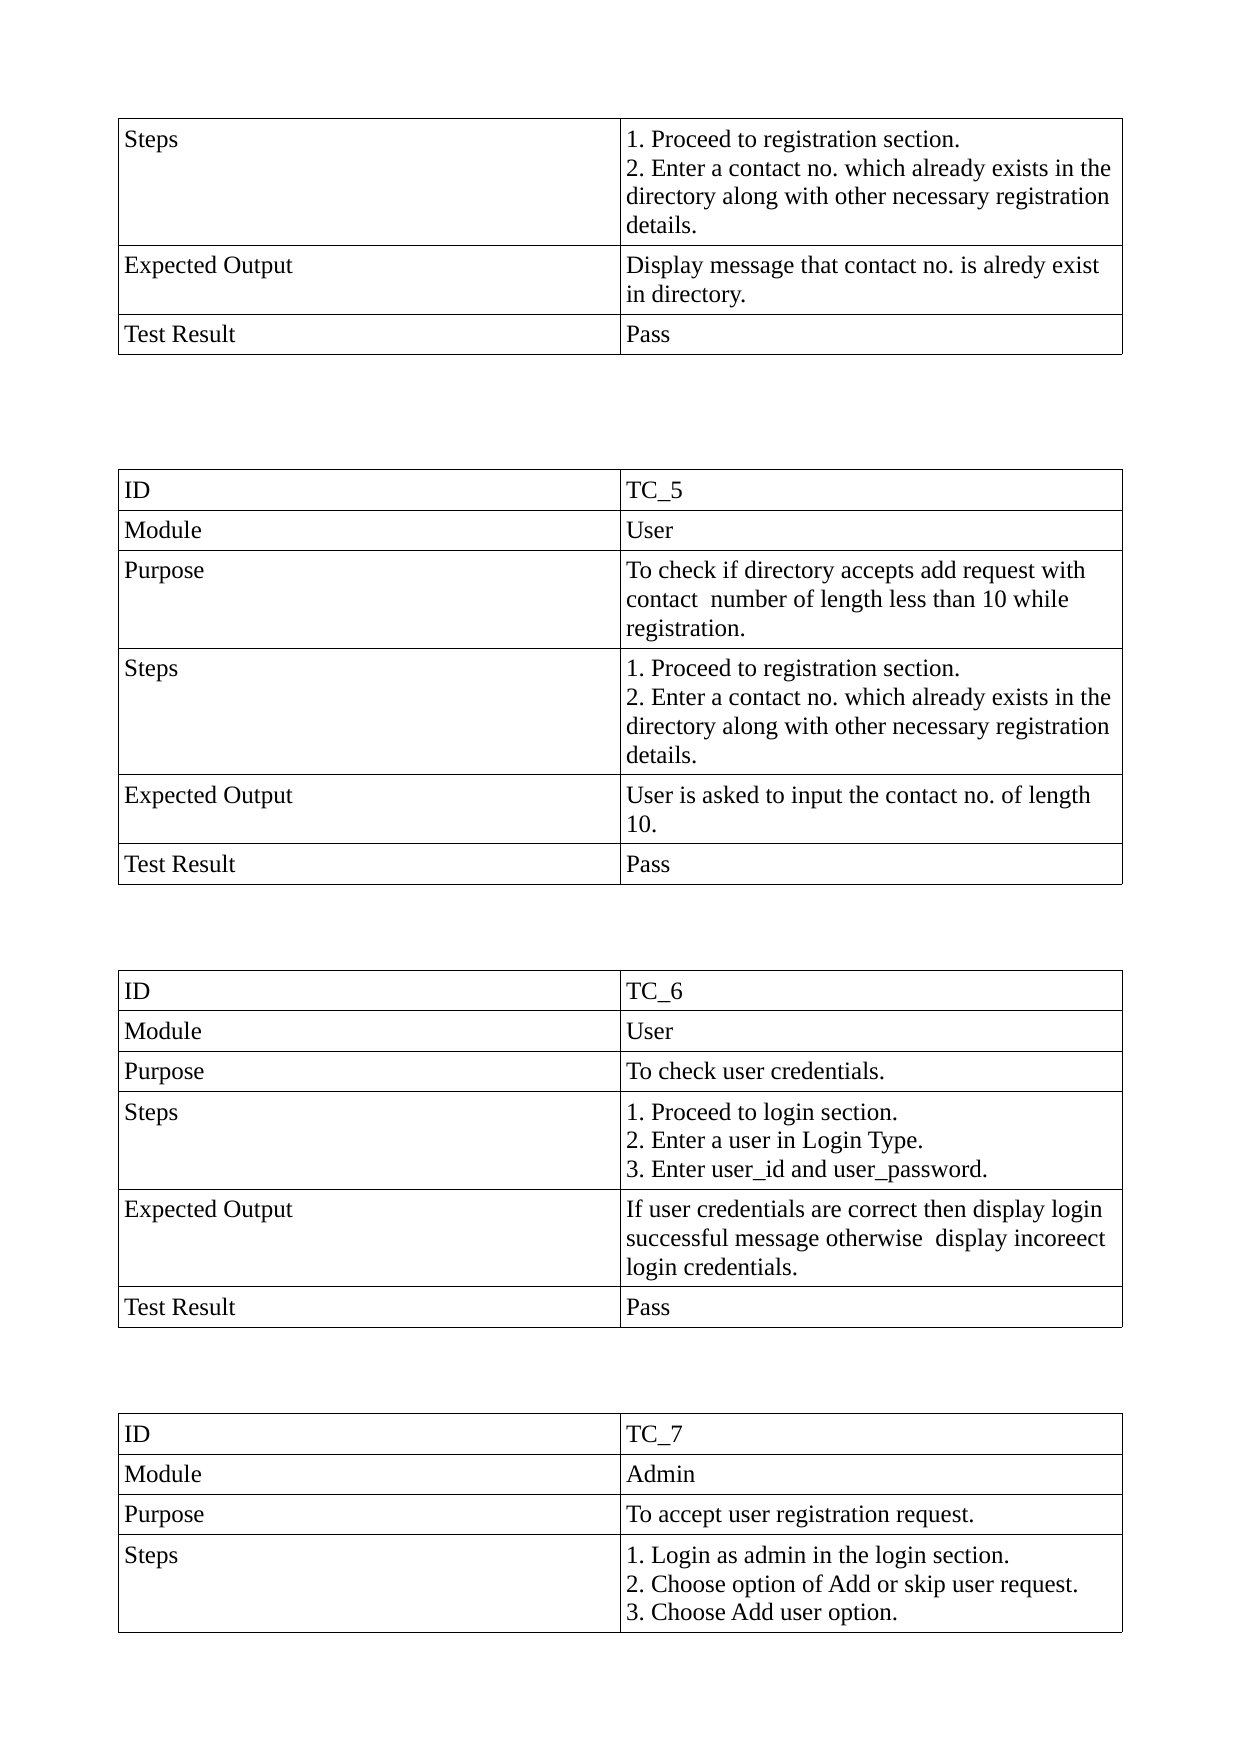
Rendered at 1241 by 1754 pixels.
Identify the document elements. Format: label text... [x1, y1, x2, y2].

table_cell 1. Proceed to registration section. 2. Enter a contact no. which already exists in the directory along with other necessary registration details. [621, 649, 1122, 774]
table_header TC_6 [621, 971, 1122, 1010]
table_cell Pass [621, 844, 1122, 883]
table_cell 1. Login as admin in the login section. 2. Choose option of Add or skip user request. 3. Choose Add user option. [621, 1535, 1122, 1632]
table_cell Test Result [119, 315, 620, 354]
table_cell To check user credentials. [621, 1052, 1122, 1091]
table_cell 1. Proceed to login section. 2. Enter a user in Login Type. 3. Enter user_id and user_password. [621, 1092, 1122, 1189]
table_cell Pass [621, 315, 1122, 354]
table_cell Steps [119, 119, 620, 245]
table_cell User [621, 511, 1122, 550]
table_cell Steps [119, 649, 620, 774]
table_cell Module [119, 511, 620, 550]
table_cell If user credentials are correct then display login successful message otherwise display incoreect login credentials. [621, 1190, 1122, 1286]
table_cell Expected Output [119, 775, 620, 843]
table_cell Test Result [119, 844, 620, 883]
table_header ID [119, 470, 620, 509]
table_header ID [119, 971, 620, 1010]
table_cell Display message that contact no. is alredy exist in directory. [621, 246, 1122, 314]
table_cell Module [119, 1011, 620, 1051]
table_header ID [119, 1414, 620, 1453]
table_cell Admin [621, 1455, 1122, 1494]
table_cell Purpose [119, 551, 620, 648]
table_cell To check if directory accepts add request with contact number of length less than 10 while registration. [621, 551, 1122, 648]
table_cell Steps [119, 1092, 620, 1189]
table_cell Test Result [119, 1287, 620, 1327]
table_cell Module [119, 1455, 620, 1494]
table_cell Purpose [119, 1495, 620, 1534]
table_cell Purpose [119, 1052, 620, 1091]
table_header TC_5 [621, 470, 1122, 509]
table_cell 1. Proceed to registration section. 2. Enter a contact no. which already exists in the directory along with other necessary registration details. [621, 119, 1122, 245]
table_cell Steps [119, 1535, 620, 1632]
table_cell Pass [621, 1287, 1122, 1327]
table_cell User is asked to input the contact no. of length 10. [621, 775, 1122, 843]
table_cell Expected Output [119, 1190, 620, 1286]
table_cell To accept user registration request. [621, 1495, 1122, 1534]
table_header TC_7 [621, 1414, 1122, 1453]
table_cell Expected Output [119, 246, 620, 314]
table_cell User [621, 1011, 1122, 1051]
